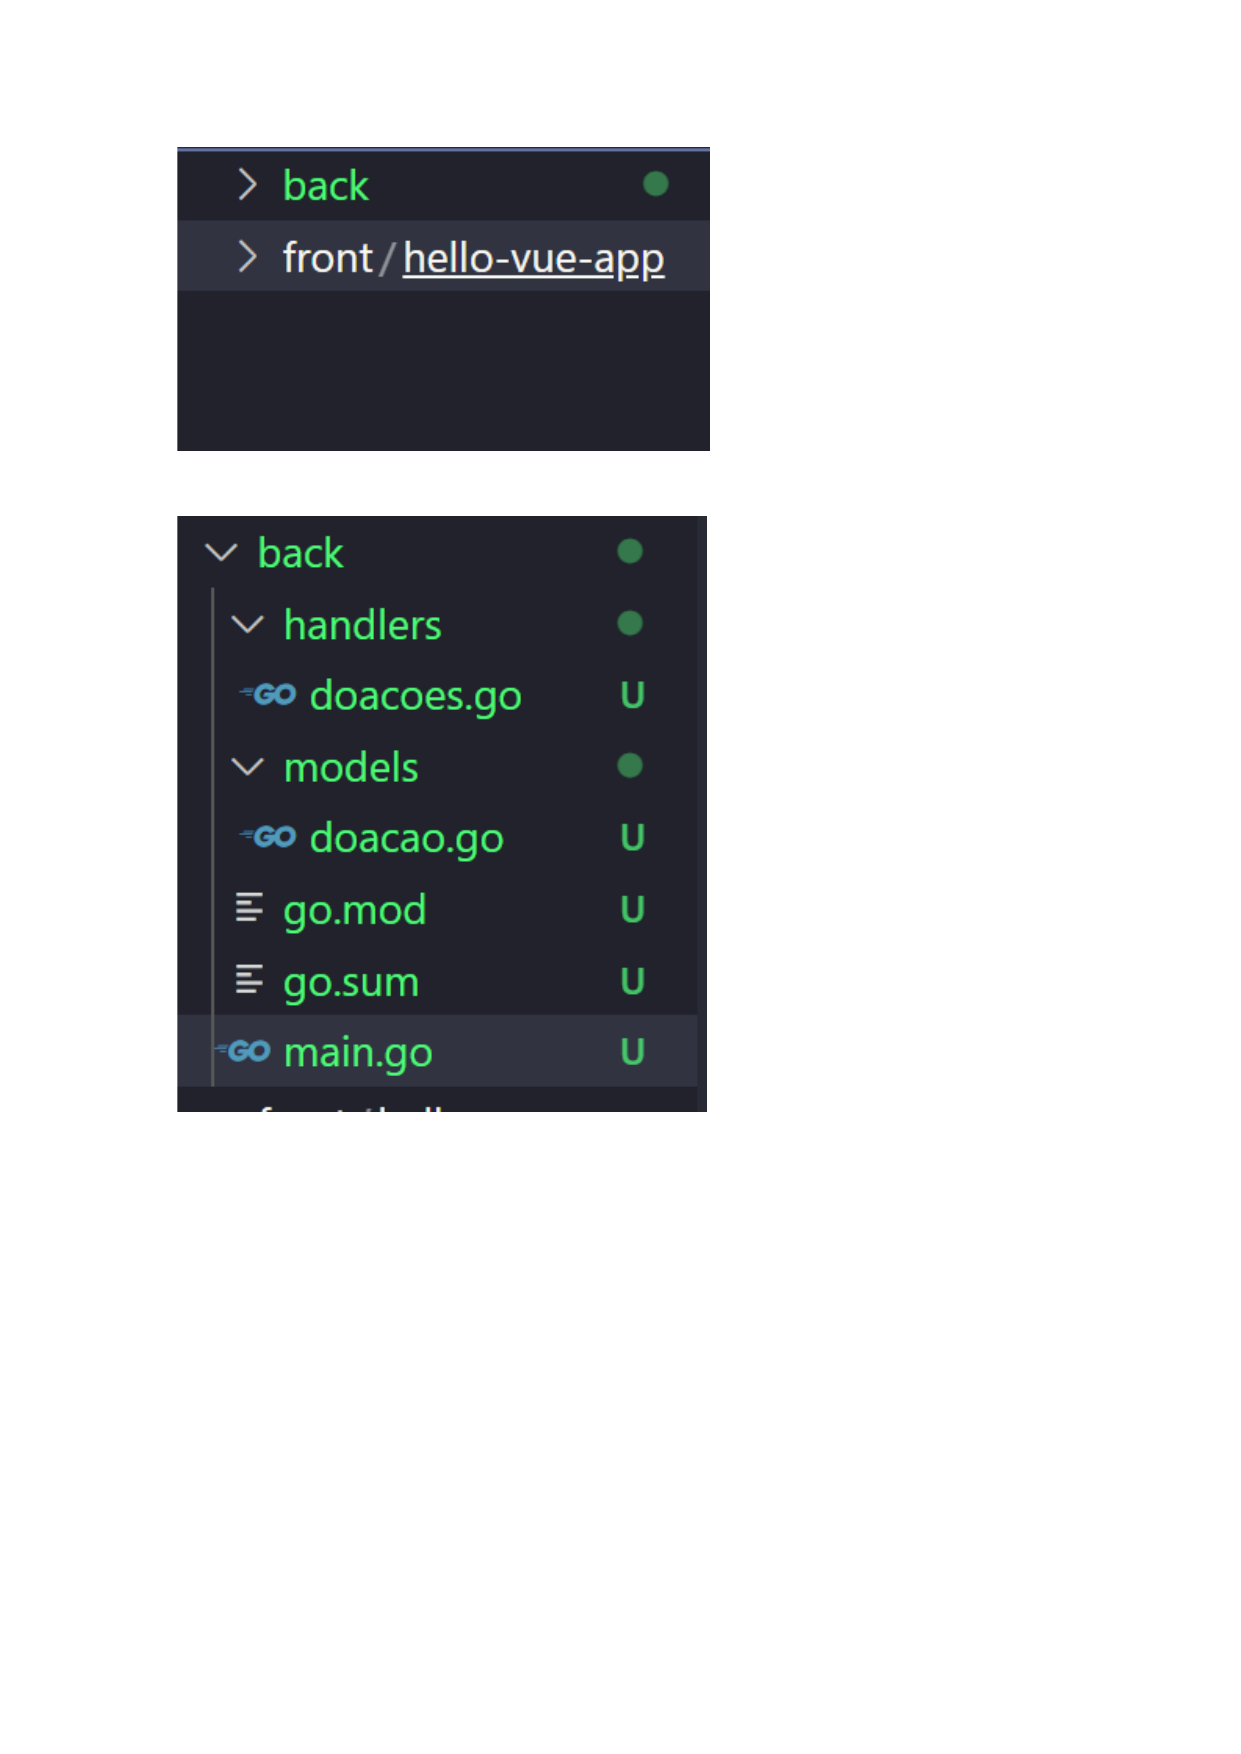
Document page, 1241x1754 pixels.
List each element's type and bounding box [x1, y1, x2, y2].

picture [177, 516, 707, 1112]
picture [177, 147, 710, 451]
